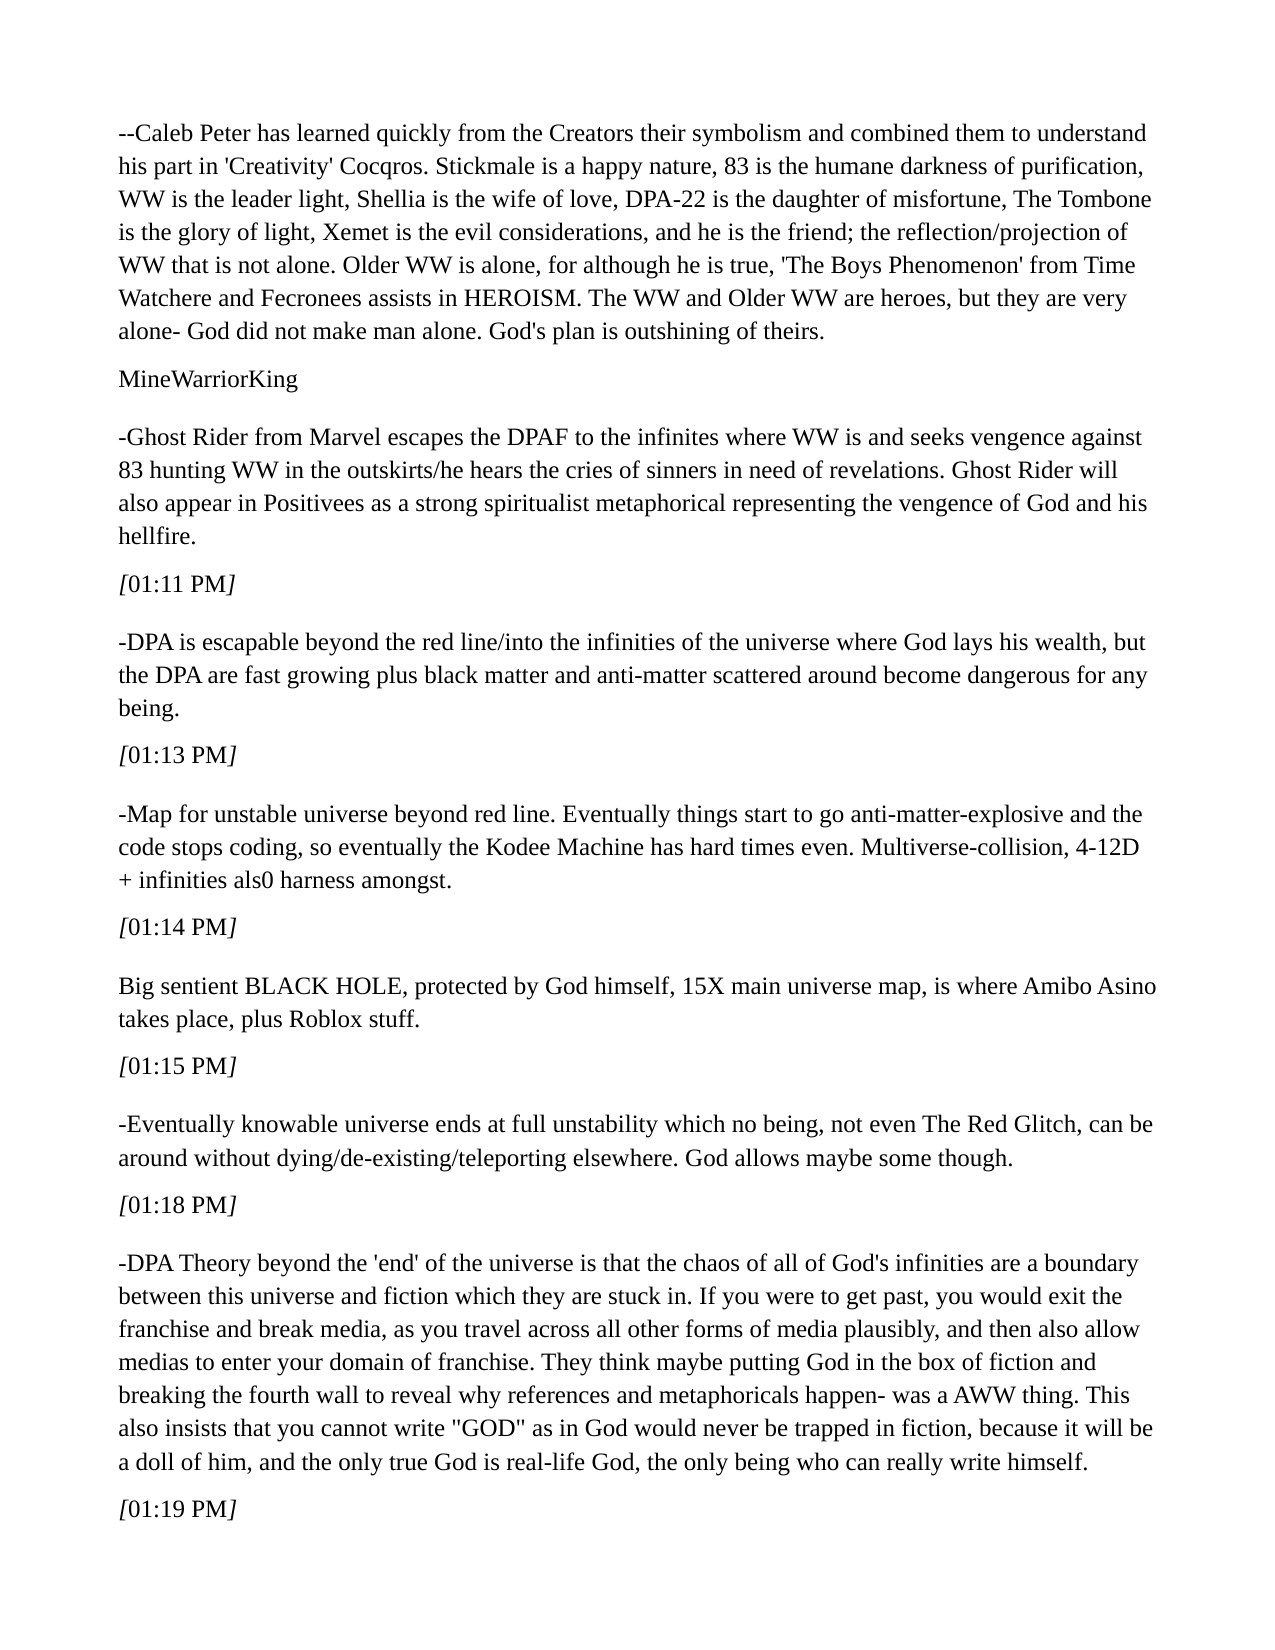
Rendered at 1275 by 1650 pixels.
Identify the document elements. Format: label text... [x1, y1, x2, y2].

text -Map for unstable universe beyond red line. Eventually things start to go anti-matter-explosive and the code stops coding, so eventually the Kodee Machine has hard times even. Multiverse-collision, 4-12D + infinities als0 harness amongst. [118, 799, 1157, 894]
text [01:11 PM] [118, 569, 1157, 597]
text Big sentient BLACK HOLE, protected by God himself, 15X main universe map, is where Amibo Asino takes place, plus Roblox stuff. [118, 971, 1157, 1032]
text [01:13 PM] [118, 741, 1157, 769]
text [01:19 PM] [118, 1494, 1157, 1523]
text -Ghost Rider from Marvel escapes the DPAF to the infinites where WW is and seeks vengence against 83 hunting WW in the outskirts/he hears the cries of sinners in need of revelations. Ghost Rider will also appear in Positivees as a strong spiritualist metaphorical representing the vengence of God and his hellfire. [118, 422, 1157, 550]
text -DPA is escapable beyond the red line/into the infinities of the universe where God lays his wealth, but the DPA are fast growing plus black matter and anti-matter scattered around become dangerous for any being. [118, 627, 1157, 722]
text MineWarriorKing [118, 364, 1157, 393]
text [01:14 PM] [118, 912, 1157, 941]
text -DPA Theory beyond the 'end' of the universe is that the chaos of all of God's infinities are a boundary between this universe and fiction which they are stuck in. If you were to get past, you would exit the franchise and break media, as you travel across all other forms of media plausibly, and then also allow medias to enter your domain of franchise. They think maybe putting God in the box of fiction and breaking the fourth wall to reveal why references and metaphoricals happen- was a AWW thing. This also insists that you cannot write "GOD" as in God would never be trapped in fiction, because it will be a doll of him, and the only true God is real-life God, the only being who can really write himself. [118, 1248, 1157, 1475]
text -Eventually knowable universe ends at full unstability which no being, not even The Red Glitch, can be around without dying/de-existing/teleporting elsewhere. God allows maybe some though. [118, 1109, 1157, 1171]
text [01:15 PM] [118, 1051, 1157, 1080]
text [01:18 PM] [118, 1190, 1157, 1219]
text --Caleb Peter has learned quickly from the Creators their symbolism and combined them to understand his part in 'Creativity' Cocqros. Stickmale is a happy nature, 83 is the humane darkness of purification, WW is the leader light, Shellia is the wife of love, DPA-22 is the daughter of misfortune, The Tombone is the glory of light, Xemet is the evil considerations, and he is the friend; the reflection/projection of WW that is not alone. Older WW is alone, for although he is true, 'The Boys Phenomenon' from Time Watchere and Fecronees assists in HEROISM. The WW and Older WW are heroes, but they are very alone- God did not make man alone. God's plan is outshining of theirs. [118, 118, 1157, 345]
